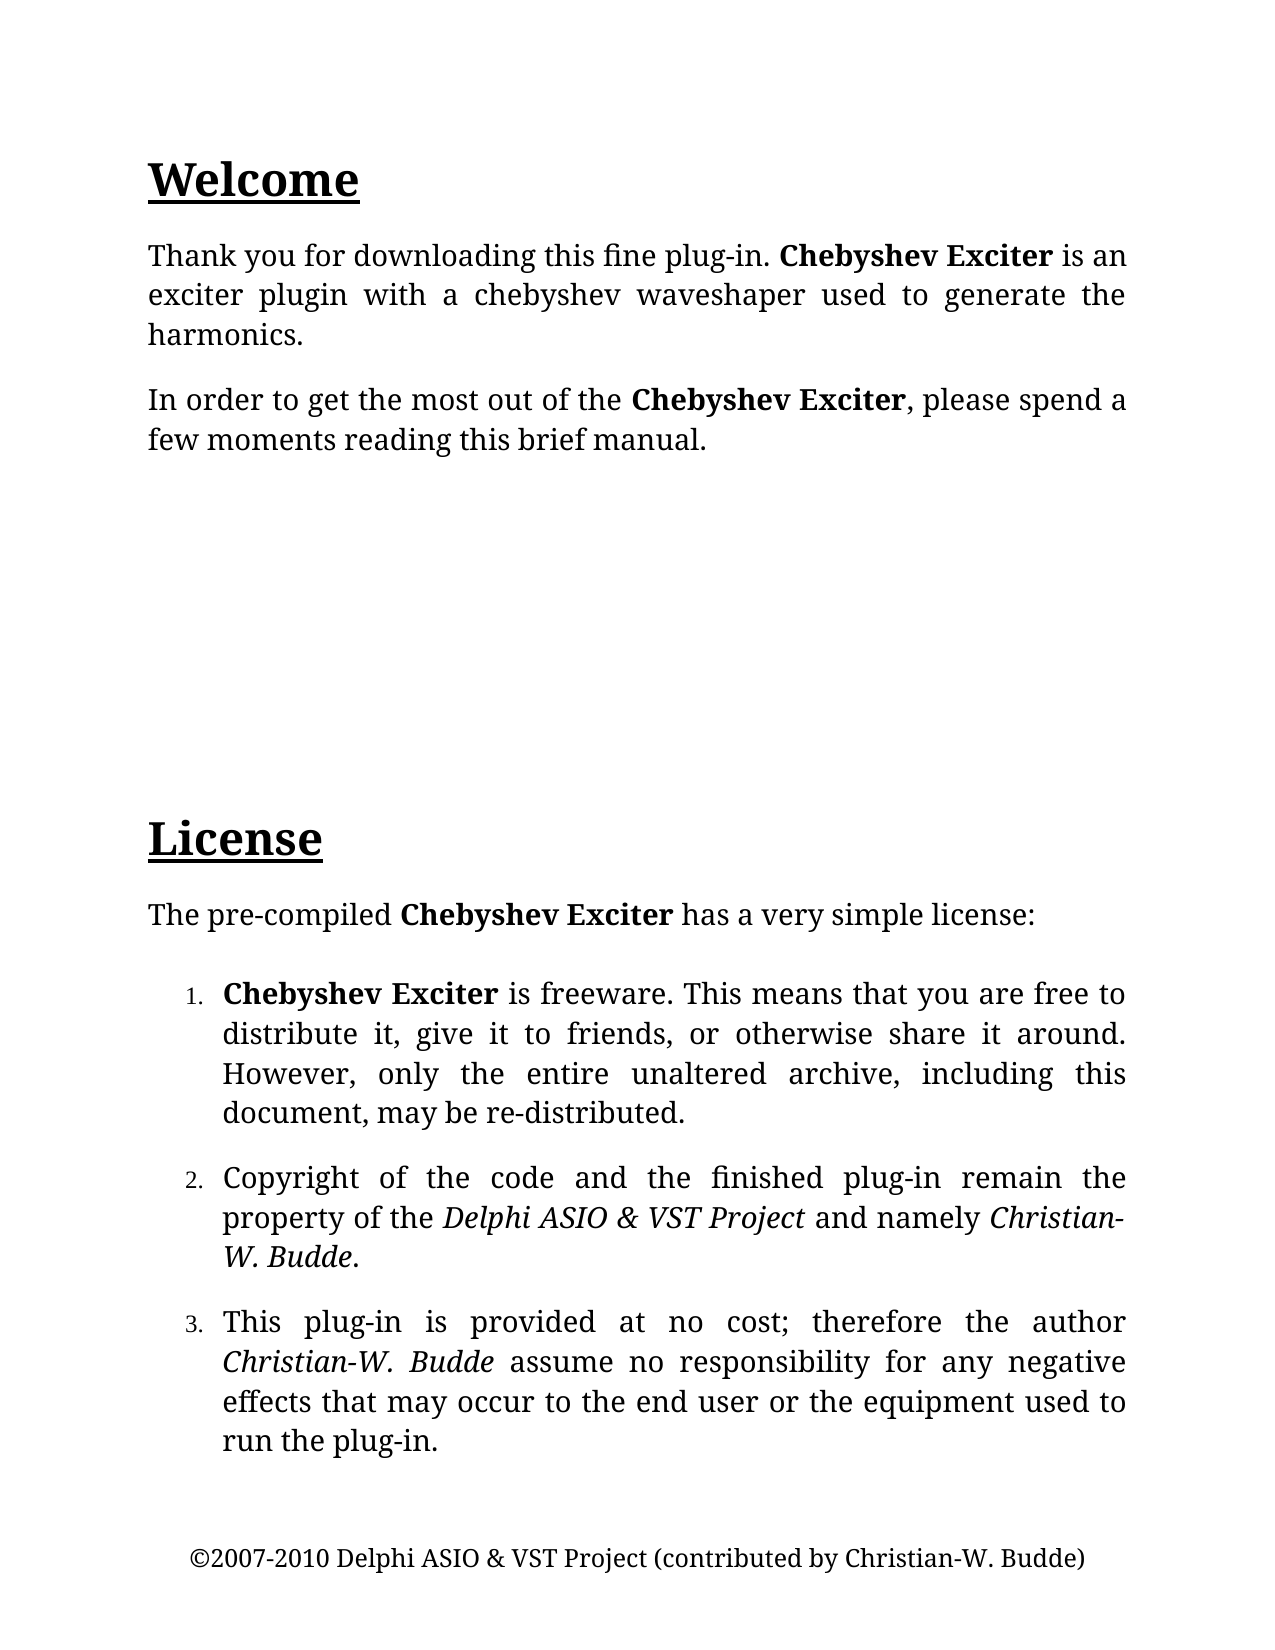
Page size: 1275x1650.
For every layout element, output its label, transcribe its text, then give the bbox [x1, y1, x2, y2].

list This plug-in is provided at no cost; therefore the author Christian-W. Budde assume no responsibility for any negative effects that may occur to the end user or the equipment used to run the plug-in. [185, 1301, 1127, 1460]
text The pre-compiled Chebyshev Exciter has a very simple license: [148, 894, 1127, 934]
list Copyright of the code and the finished plug-in remain the property of the Delphi ASIO & VST Project and namely Christian-W. Budde. [185, 1157, 1127, 1276]
subtitle Welcome [148, 148, 1127, 210]
text Thank you for downloading this fine plug-in. Chebyshev Exciter is an exciter plugin with a chebyshev waveshaper used to generate the harmonics. [148, 235, 1127, 354]
subtitle License [148, 807, 1127, 869]
text In order to get the most out of the Chebyshev Exciter, please spend a few moments reading this brief manual. [148, 379, 1127, 458]
list Chebyshev Exciter is freeware. This means that you are free to distribute it, give it to friends, or otherwise share it around. However, only the entire unaltered archive, including this document, may be re-distributed. [185, 974, 1127, 1132]
